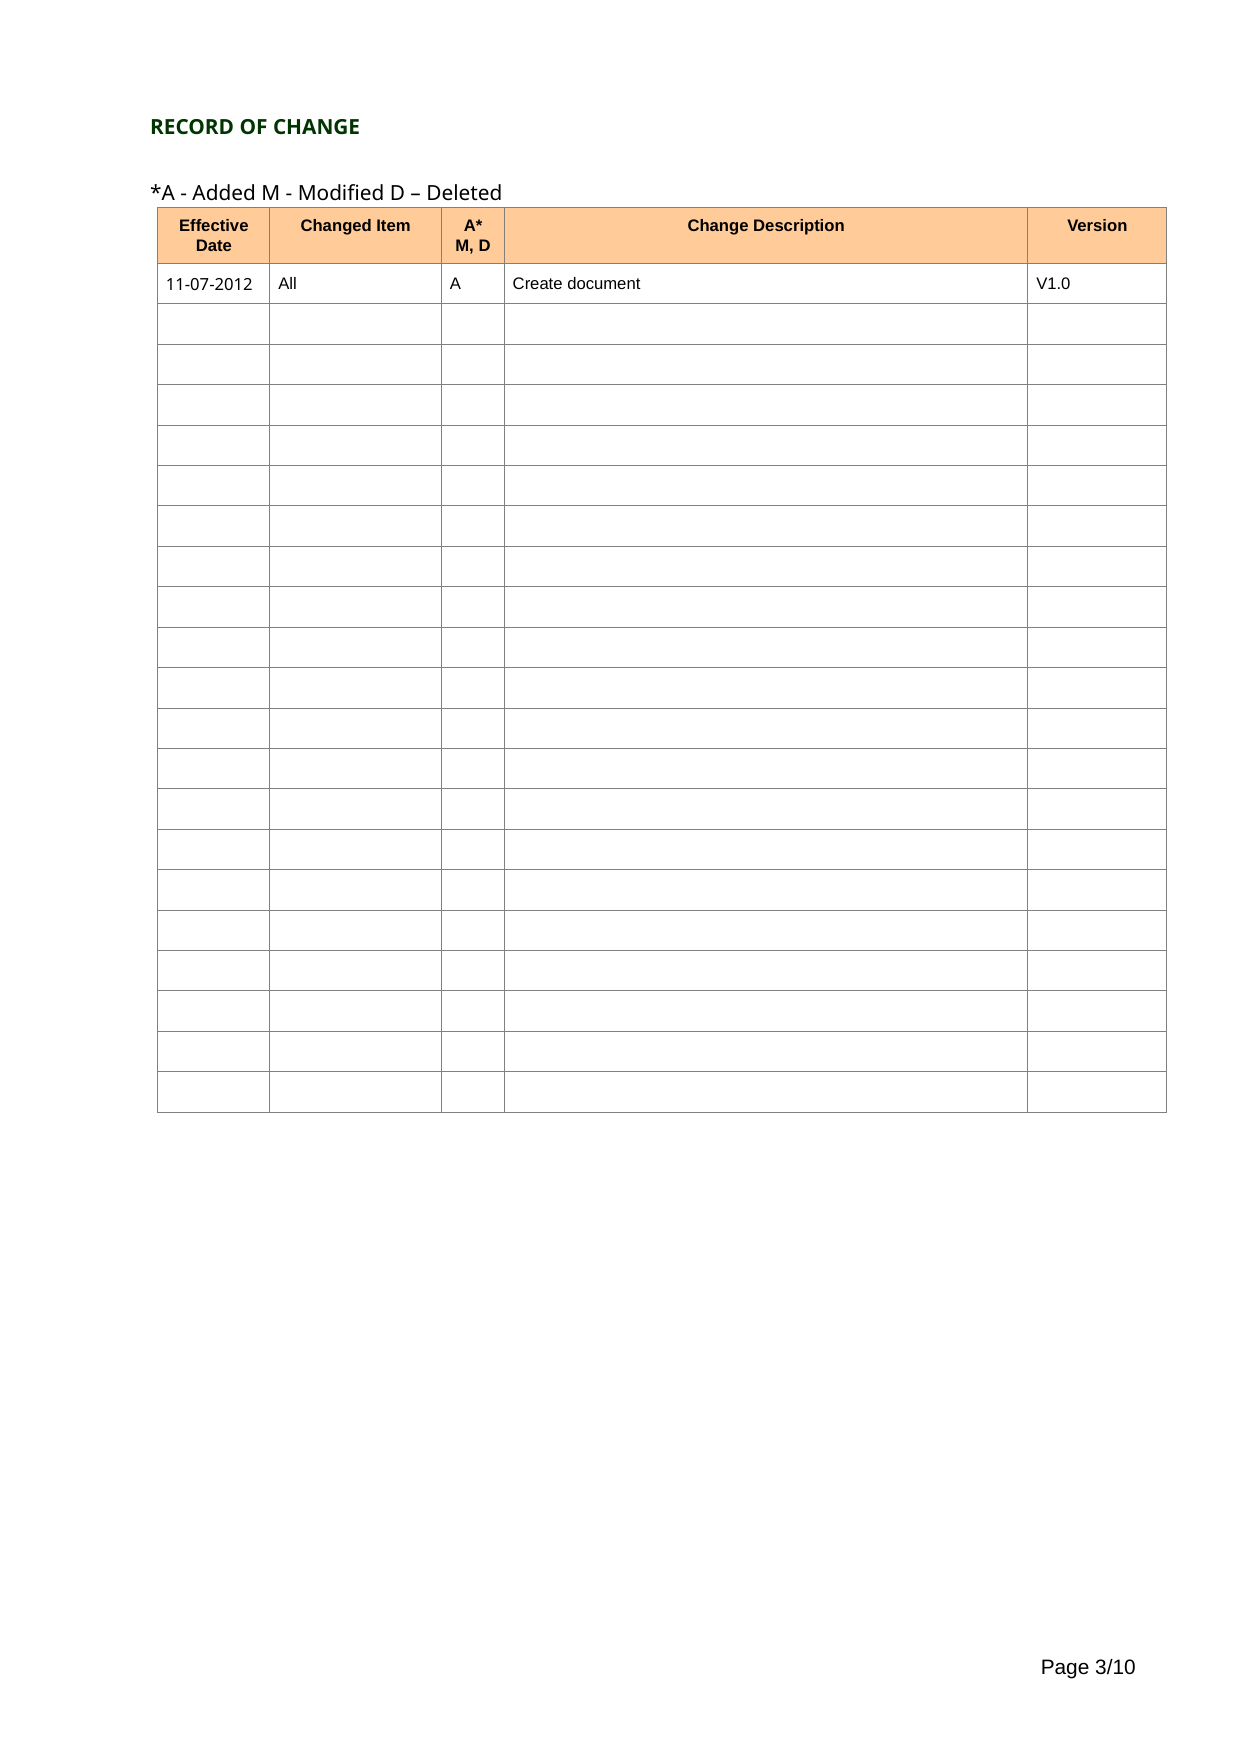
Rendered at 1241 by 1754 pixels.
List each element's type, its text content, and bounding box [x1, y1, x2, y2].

table_cell [442, 587, 504, 627]
table_cell [442, 547, 504, 586]
table_cell [270, 991, 441, 1031]
table_cell [1028, 870, 1166, 909]
table_cell [158, 506, 269, 546]
table_cell [442, 426, 504, 465]
table_cell [442, 830, 504, 869]
table_cell [442, 345, 504, 384]
table_cell [158, 951, 269, 990]
table_cell [505, 466, 1027, 505]
table_cell V1.0 [1028, 264, 1166, 303]
table_cell [158, 870, 269, 909]
table_cell [158, 911, 269, 950]
table_cell [505, 547, 1027, 586]
table_cell [505, 991, 1027, 1031]
table_cell [270, 709, 441, 748]
table_cell [158, 1072, 269, 1112]
table_cell [1028, 911, 1166, 950]
table_cell [270, 426, 441, 465]
table_cell [158, 547, 269, 586]
table_cell [270, 789, 441, 829]
table_cell A [442, 264, 504, 303]
table_cell [158, 668, 269, 707]
table_cell [442, 709, 504, 748]
table_cell [1028, 506, 1166, 546]
table_header Version [1028, 208, 1166, 263]
table_cell [1028, 385, 1166, 424]
table_cell [505, 709, 1027, 748]
table_cell [270, 628, 441, 667]
table_cell [505, 830, 1027, 869]
table_cell [158, 466, 269, 505]
table_cell [442, 749, 504, 788]
table_cell [1028, 830, 1166, 869]
table_cell [1028, 547, 1166, 586]
table_cell [1028, 991, 1166, 1031]
table_cell [1028, 426, 1166, 465]
table_cell [158, 345, 269, 384]
table_cell [505, 749, 1027, 788]
table_cell [270, 951, 441, 990]
table_cell [1028, 587, 1166, 627]
table_cell [1028, 709, 1166, 748]
table_cell [270, 1072, 441, 1112]
table_cell [505, 951, 1027, 990]
table_cell [158, 426, 269, 465]
table_cell [442, 385, 504, 424]
table_cell [442, 466, 504, 505]
table_cell [442, 911, 504, 950]
table_cell Create document [505, 264, 1027, 303]
table_cell [270, 1032, 441, 1071]
table_cell [1028, 1032, 1166, 1071]
text *A - Added M - Modified D – Deleted [150, 178, 1136, 207]
table_cell [1028, 668, 1166, 707]
table_cell [158, 789, 269, 829]
table_header Changed Item [270, 208, 441, 263]
table_cell [270, 870, 441, 909]
table_cell [270, 587, 441, 627]
table_cell [505, 426, 1027, 465]
table_cell [442, 870, 504, 909]
table_cell [505, 911, 1027, 950]
table_cell [505, 668, 1027, 707]
table_header Effective Date [158, 208, 269, 263]
table_cell [158, 304, 269, 344]
table_cell [505, 1032, 1027, 1071]
table_cell [270, 466, 441, 505]
table_cell [270, 911, 441, 950]
table_cell [442, 506, 504, 546]
table_cell [442, 789, 504, 829]
table_cell [270, 830, 441, 869]
table_cell [505, 628, 1027, 667]
table_cell [505, 385, 1027, 424]
table_cell [158, 628, 269, 667]
table_cell [442, 991, 504, 1031]
table_cell [442, 951, 504, 990]
table_cell [1028, 466, 1166, 505]
table_cell [158, 1032, 269, 1071]
table_cell [270, 668, 441, 707]
table_header A* M, D [442, 208, 504, 263]
table_cell [505, 345, 1027, 384]
table_cell [505, 587, 1027, 627]
table_cell [505, 506, 1027, 546]
table_cell [505, 870, 1027, 909]
table_cell [270, 345, 441, 384]
table_cell [158, 385, 269, 424]
table_cell 11-07-2012 [158, 264, 269, 303]
table_cell [1028, 749, 1166, 788]
table_cell [270, 385, 441, 424]
table_cell [1028, 628, 1166, 667]
text Record of change [150, 112, 1136, 141]
table_cell All [270, 264, 441, 303]
table_cell [442, 668, 504, 707]
table_cell [270, 506, 441, 546]
table_header Change Description [505, 208, 1027, 263]
table_cell [158, 991, 269, 1031]
table_cell [270, 304, 441, 344]
table_cell [1028, 789, 1166, 829]
table_cell [158, 830, 269, 869]
table_cell [158, 749, 269, 788]
table_cell [158, 587, 269, 627]
table_cell [505, 304, 1027, 344]
table_cell [1028, 1072, 1166, 1112]
table_cell [442, 1032, 504, 1071]
table_cell [1028, 951, 1166, 990]
table_cell [505, 789, 1027, 829]
table_cell [158, 709, 269, 748]
table_cell [270, 749, 441, 788]
table_cell [1028, 345, 1166, 384]
table_cell [442, 304, 504, 344]
table_cell [442, 1072, 504, 1112]
table_cell [270, 547, 441, 586]
table_cell [1028, 304, 1166, 344]
table_cell [442, 628, 504, 667]
table_cell [505, 1072, 1027, 1112]
